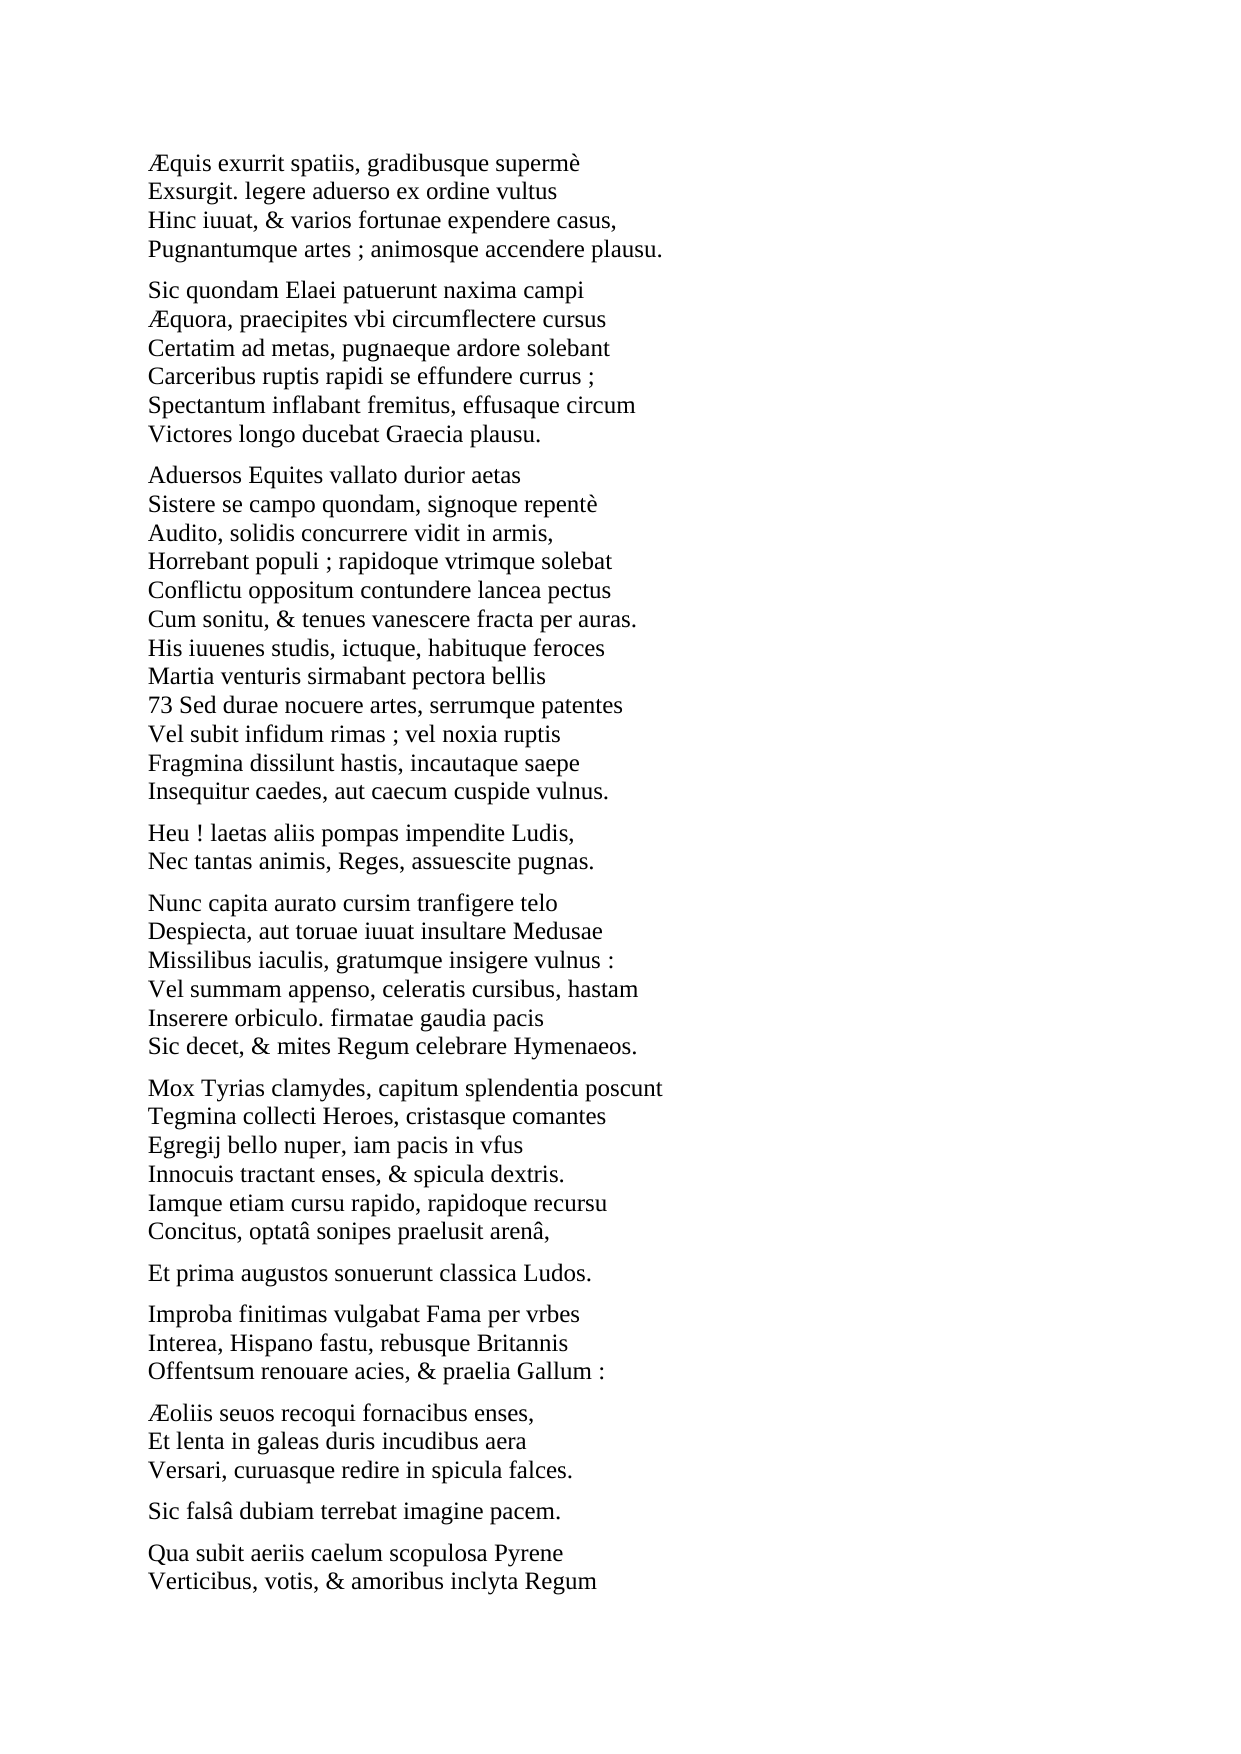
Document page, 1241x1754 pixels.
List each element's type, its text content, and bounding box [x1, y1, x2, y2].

text Æoliis seuos recoqui fornacibus enses, Et lenta in galeas duris incudibus aera Versari, curuasque redire in spicula falces. [148, 1398, 1093, 1484]
text Qua subit aeriis caelum scopulosa Pyrene Verticibus, votis, & amoribus inclyta Regum [148, 1538, 1093, 1595]
text Aduersos Equites vallato durior aetas Sistere se campo quondam, signoque repentè Audito, solidis concurrere vidit in armis, Horrebant populi ; rapidoque vtrimque solebat Conflictu oppositum contundere lancea pectus Cum sonitu, & tenues vanescere fracta per auras. His iuuenes studis, ictuque, habituque feroces Martia venturis sirmabant pectora bellis 73 Sed durae nocuere artes, serrumque patentes Vel subit infidum rimas ; vel noxia ruptis Fragmina dissilunt hastis, incautaque saepe Insequitur caedes, aut caecum cuspide vulnus. [148, 460, 1093, 805]
text Æquis exurrit spatiis, gradibusque supermè Exsurgit. legere aduerso ex ordine vultus Hinc iuuat, & varios fortunae expendere casus, Pugnantumque artes ; animosque accendere plausu. [148, 148, 1093, 263]
text Improba finitimas vulgabat Fama per vrbes Interea, Hispano fastu, rebusque Britannis Offentsum renouare acies, & praelia Gallum : [148, 1299, 1093, 1385]
text Nunc capita aurato cursim tranfigere telo Despiecta, aut toruae iuuat insultare Medusae Missilibus iaculis, gratumque insigere vulnus : Vel summam appenso, celeratis cursibus, hastam Inserere orbiculo. firmatae gaudia pacis Sic decet, & mites Regum celebrare Hymenaeos. [148, 888, 1093, 1060]
text Mox Tyrias clamydes, capitum splendentia poscunt Tegmina collecti Heroes, cristasque comantes Egregij bello nuper, iam pacis in vfus Innocuis tractant enses, & spicula dextris. Iamque etiam cursu rapido, rapidoque recursu Concitus, optatâ sonipes praelusit arenâ, [148, 1073, 1093, 1245]
text Heu ! laetas aliis pompas impendite Ludis, Nec tantas animis, Reges, assuescite pugnas. [148, 818, 1093, 875]
text Sic quondam Elaei patuerunt naxima campi Æquora, praecipites vbi circumflectere cursus Certatim ad metas, pugnaeque ardore solebant Carceribus ruptis rapidi se effundere currus ; Spectantum inflabant fremitus, effusaque circum Victores longo ducebat Graecia plausu. [148, 275, 1093, 448]
text Et prima augustos sonuerunt classica Ludos. [148, 1258, 1093, 1286]
text Sic falsâ dubiam terrebat imagine pacem. [148, 1496, 1093, 1525]
